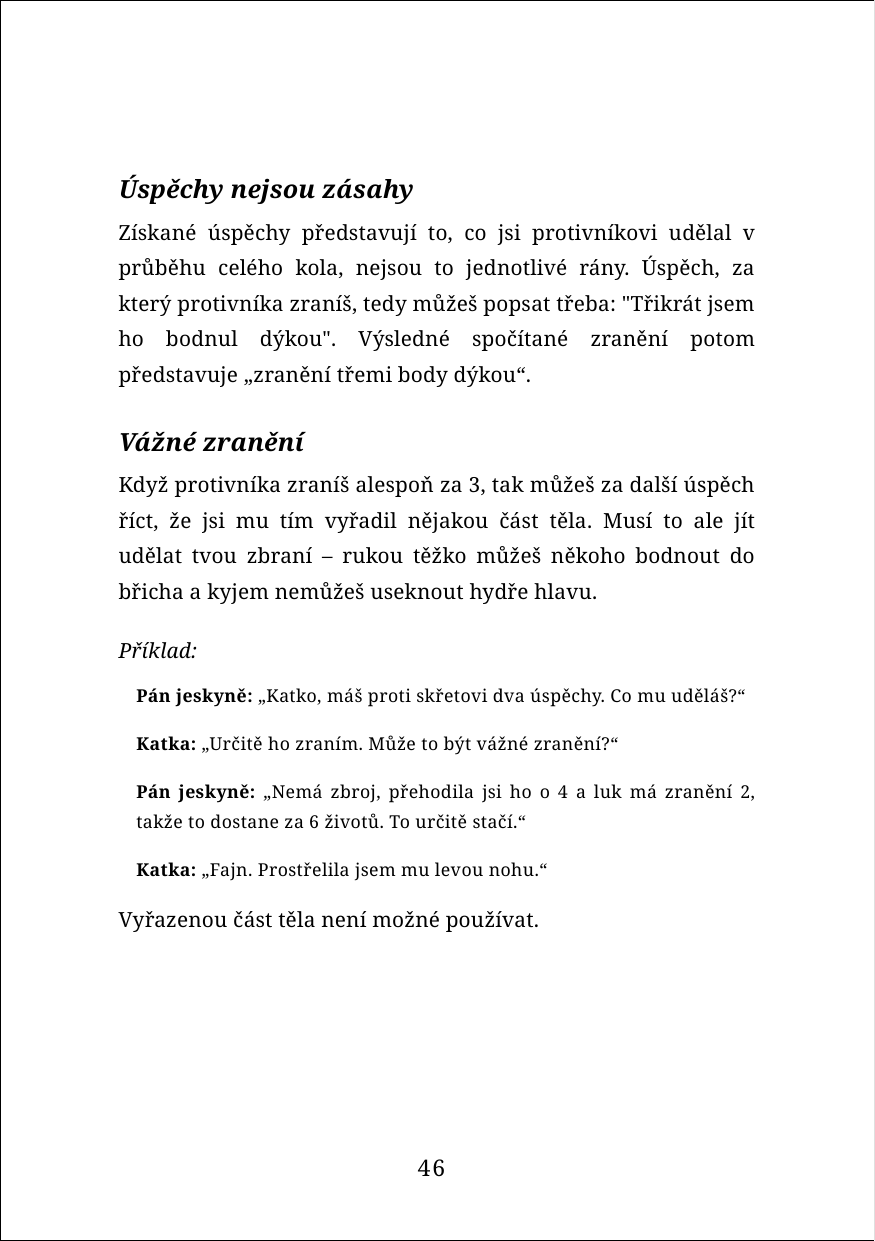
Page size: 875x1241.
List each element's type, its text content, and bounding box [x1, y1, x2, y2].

subtitle Úspěchy nejsou zásahy [118, 172, 756, 206]
text Katka: „Určitě ho zraním. Může to být vážné zranění?“ [136, 731, 756, 756]
text Pán jeskyně: „Nemá zbroj, přehodila jsi ho o 4 a luk má zranění 2, takže to dostane za 6 životů. To určitě stačí.“ [136, 779, 756, 834]
text Když protivníka zraníš alespoň za 3, tak můžeš za další úspěch říct, že jsi mu tím vyřadil nějakou část těla. Musí to ale jít udělat tvou zbraní – rukou těžko můžeš někoho bodnout do břicha a kyjem nemůžeš useknout hydře hlavu. [118, 471, 756, 606]
text Pán jeskyně: „Katko, máš proti skřetovi dva úspěchy. Co mu uděláš?“ [136, 683, 756, 708]
text Vyřazenou část těla není možné používat. [118, 905, 756, 934]
text Příklad: [118, 636, 756, 665]
text Získané úspěchy představují to, co jsi protivníkovi udělal v průběhu celého kola, nejsou to jednotlivé rány. Úspěch, za který protivníka zraníš, tedy můžeš popsat třeba: "Třikrát jsem ho bodnul dýkou". Výsledné spočítané zranění potom představuje „zranění třemi body dýkou“. [118, 218, 756, 388]
text Katka: „Fajn. Prostřelila jsem mu levou nohu.“ [136, 857, 756, 882]
subtitle Vážné zranění [118, 425, 756, 459]
